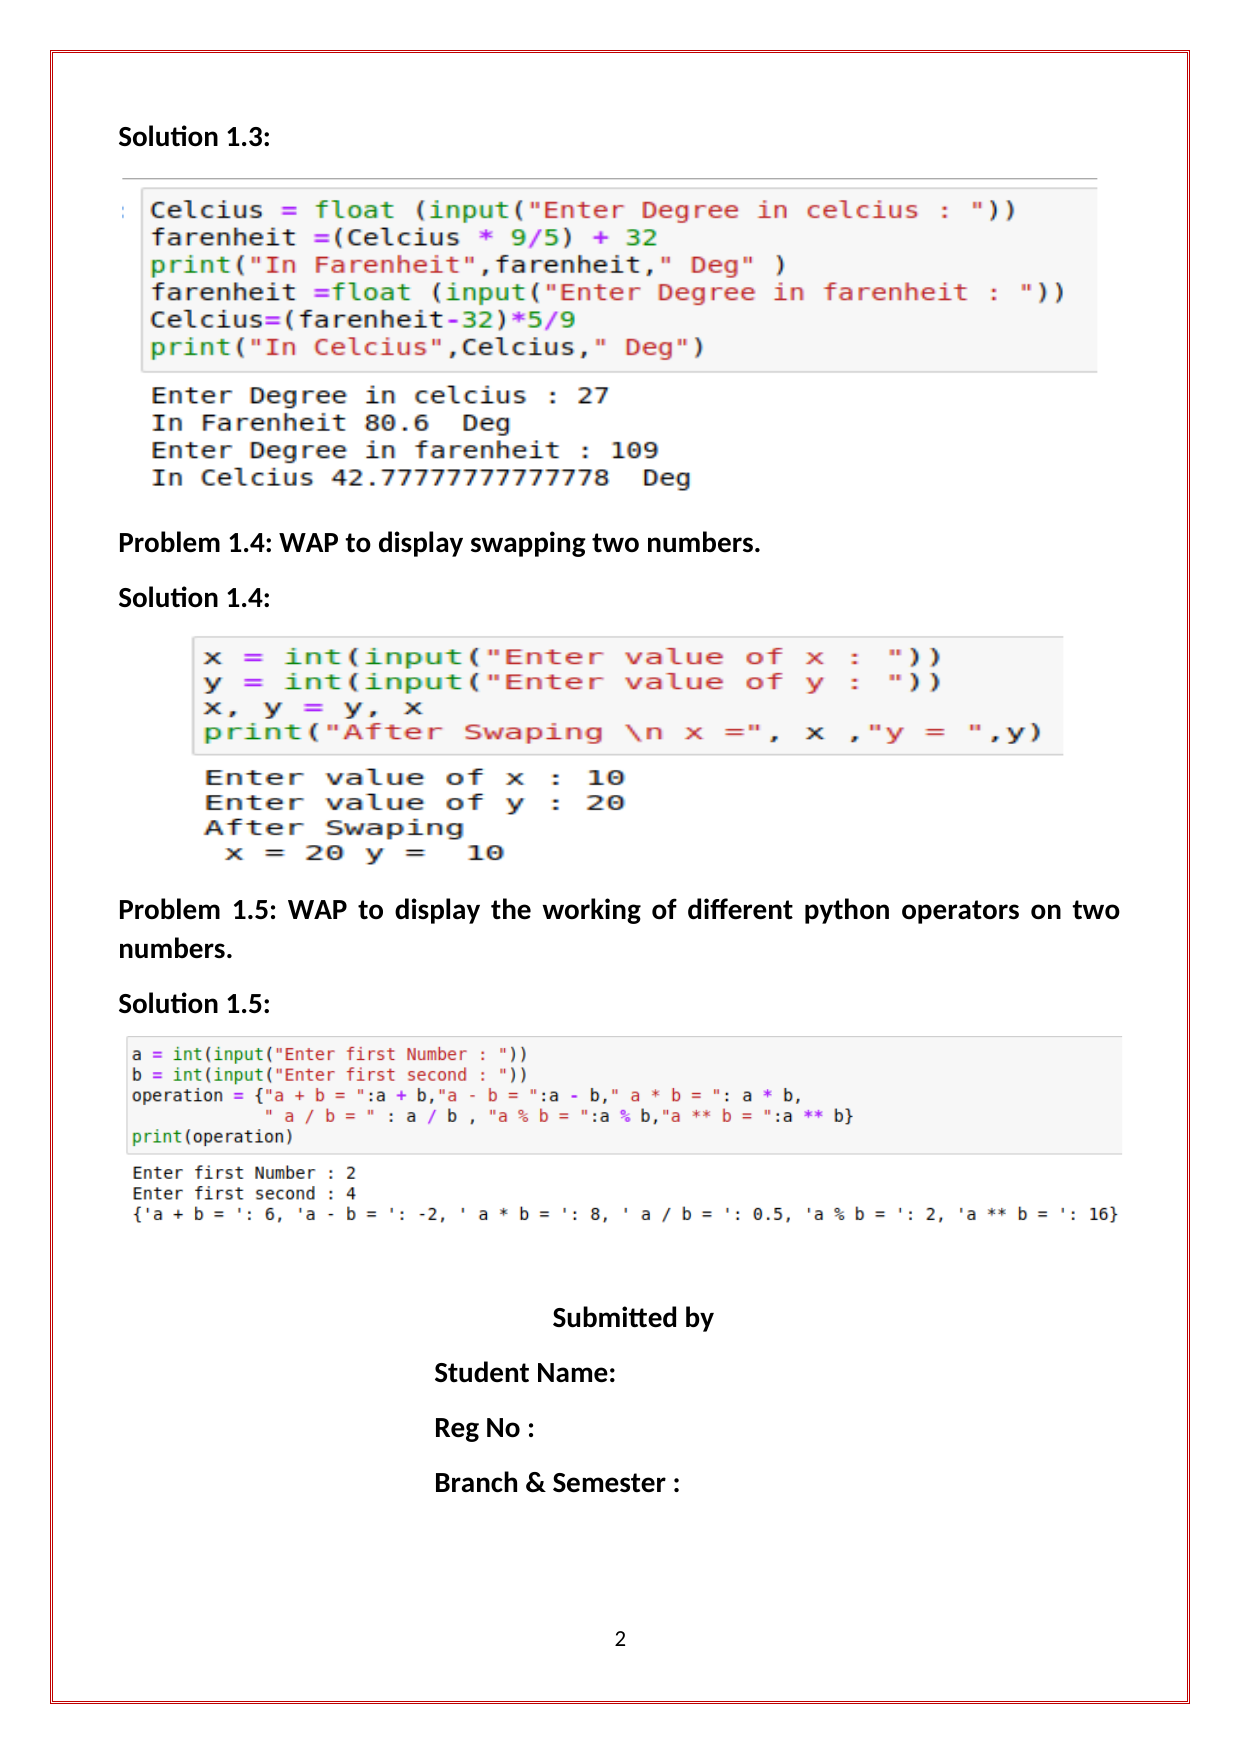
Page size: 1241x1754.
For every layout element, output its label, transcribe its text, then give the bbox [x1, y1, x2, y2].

text Student Name: [118, 1354, 1122, 1390]
text Problem 1.5: WAP to display the working of different python operators on two numbers. [118, 634, 1122, 965]
text Submitted by [118, 1299, 1122, 1335]
text Solution 1.4: [118, 579, 1122, 615]
picture [118, 1036, 1123, 1231]
text Solution 1.5: [118, 985, 1122, 1020]
picture [176, 632, 1064, 872]
text Reg No : [118, 1409, 1122, 1445]
text Solution 1.3: [118, 118, 1122, 154]
text Problem 1.4: WAP to display swapping two numbers. [118, 173, 1122, 560]
picture [122, 178, 1098, 502]
text Branch & Semester : [118, 1464, 1122, 1500]
